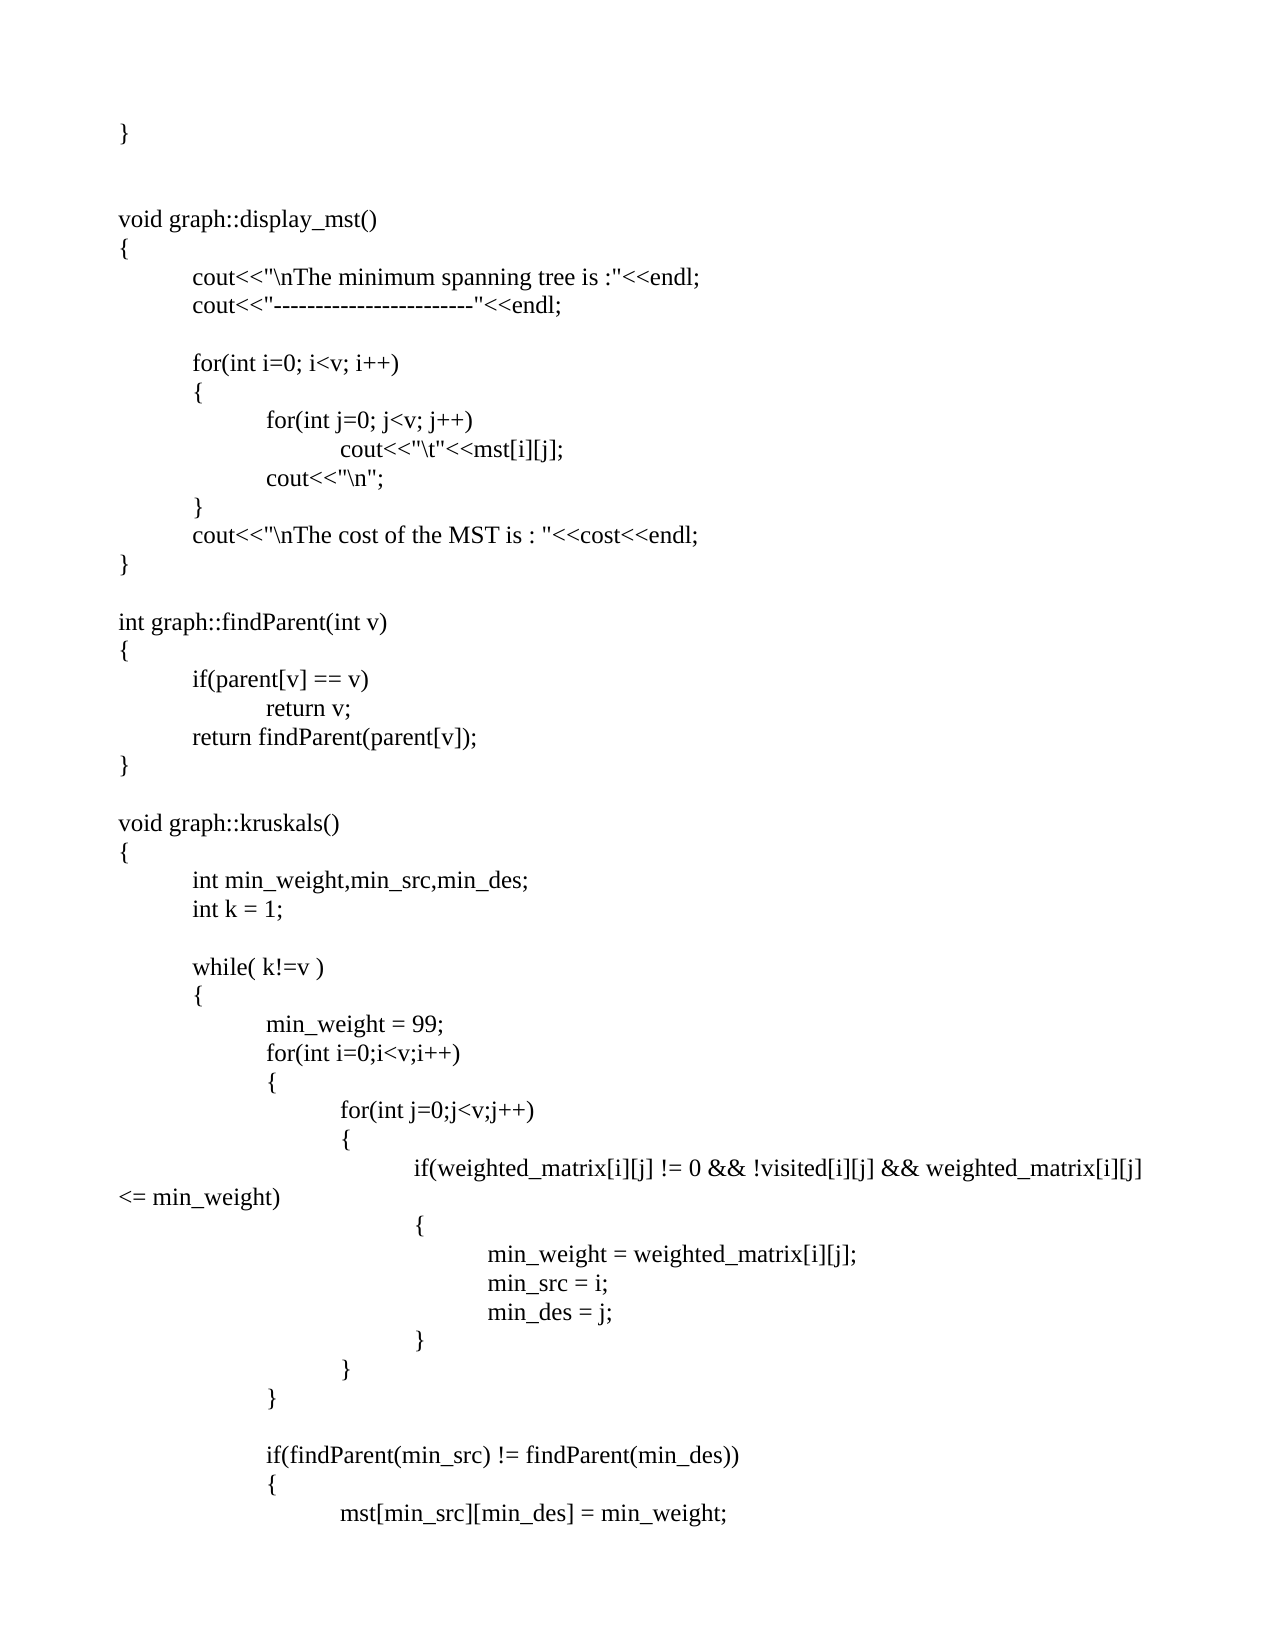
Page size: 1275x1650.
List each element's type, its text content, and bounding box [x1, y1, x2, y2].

text } [118, 118, 1157, 147]
text } [118, 1354, 1157, 1383]
text int min_weight,min_src,min_des; [118, 866, 1157, 894]
text { [118, 1124, 1157, 1153]
text for(int i=0; i<v; i++) [118, 348, 1157, 377]
text } [118, 549, 1157, 578]
text mst[min_src][min_des] = min_weight; [118, 1498, 1157, 1527]
text if(parent[v] == v) [118, 664, 1157, 693]
text void graph::kruskals() [118, 808, 1157, 837]
text if(weighted_matrix[i][j] != 0 && !visited[i][j] && weighted_matrix[i][j] <= min_weight) [118, 1153, 1157, 1211]
text min_src = i; [118, 1268, 1157, 1297]
text min_des = j; [118, 1297, 1157, 1326]
text cout<<"\t"<<mst[i][j]; [118, 434, 1157, 463]
text { [118, 837, 1157, 866]
text cout<<"\nThe minimum spanning tree is :"<<endl; [118, 262, 1157, 291]
text } [118, 1383, 1157, 1412]
text { [118, 981, 1157, 1009]
text cout<<"\nThe cost of the MST is : "<<cost<<endl; [118, 521, 1157, 549]
text cout<<"\n"; [118, 463, 1157, 492]
text min_weight = 99; [118, 1009, 1157, 1038]
text for(int j=0; j<v; j++) [118, 406, 1157, 434]
text if(findParent(min_src) != findParent(min_des)) [118, 1441, 1157, 1469]
text void graph::display_mst() [118, 204, 1157, 233]
text } [118, 1326, 1157, 1354]
text { [118, 377, 1157, 406]
text { [118, 1469, 1157, 1498]
text for(int i=0;i<v;i++) [118, 1038, 1157, 1067]
text for(int j=0;j<v;j++) [118, 1096, 1157, 1124]
text { [118, 636, 1157, 664]
text } [118, 492, 1157, 521]
text { [118, 1211, 1157, 1239]
text } [118, 751, 1157, 779]
text cout<<"------------------------"<<endl; [118, 291, 1157, 319]
text { [118, 233, 1157, 262]
text min_weight = weighted_matrix[i][j]; [118, 1239, 1157, 1268]
text while( k!=v ) [118, 952, 1157, 981]
text { [118, 1067, 1157, 1096]
text int graph::findParent(int v) [118, 607, 1157, 636]
text return findParent(parent[v]); [118, 722, 1157, 751]
text int k = 1; [118, 894, 1157, 923]
text return v; [118, 693, 1157, 722]
